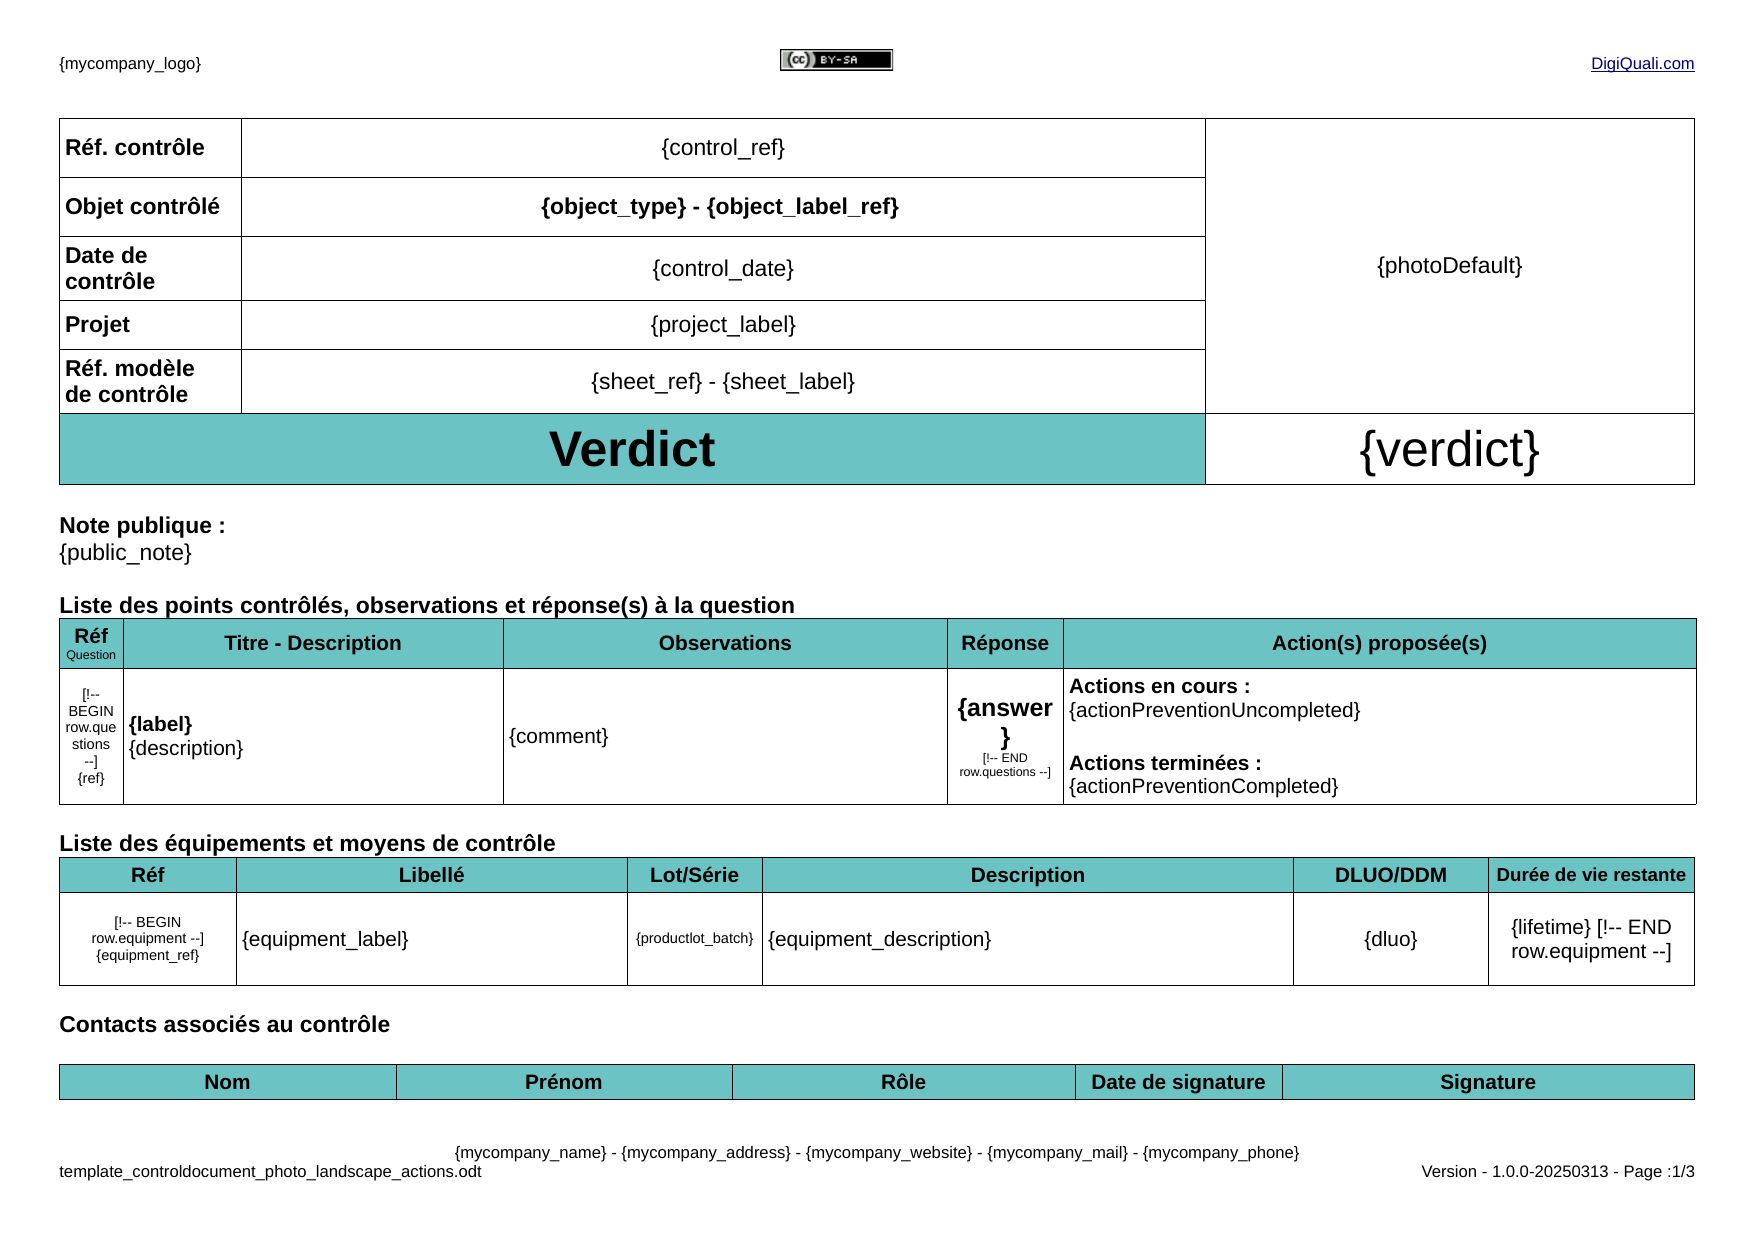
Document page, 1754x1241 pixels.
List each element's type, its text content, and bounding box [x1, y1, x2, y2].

table_header DLUO/DDM [1294, 858, 1488, 892]
table_cell [!-- BEGIN row.questions --] {ref} [60, 669, 123, 804]
table_header Observations [504, 619, 947, 668]
table_cell {control_date} [242, 237, 1205, 300]
table_header Libellé [237, 858, 627, 892]
table_cell Date de contrôle [60, 237, 241, 300]
table_header Durée de vie restante [1489, 858, 1694, 892]
table_cell {label} {description} [124, 669, 503, 804]
table_cell {object_type} - {object_label_ref} [242, 178, 1205, 236]
table_header {control_ref} [242, 119, 1205, 177]
picture [780, 49, 894, 71]
table_cell Objet contrôlé [60, 178, 241, 236]
table_cell {project_label} [242, 301, 1205, 349]
table_cell {dluo} [1294, 893, 1488, 984]
table_header {photoDefault} [1206, 119, 1694, 413]
table_header Réf Question [60, 619, 123, 668]
table_header Action(s) proposée(s) [1064, 619, 1696, 668]
table_header Réponse [948, 619, 1063, 668]
table_cell {sheet_ref} - {sheet_label} [242, 350, 1205, 413]
table_cell Réf. modèle de contrôle [60, 350, 241, 413]
table_cell {equipment_label} [237, 893, 627, 984]
table_cell {productlot_batch} [628, 893, 762, 984]
text Liste des équipements et moyens de contrôle [59, 830, 1695, 857]
text {public_note} [59, 539, 1695, 565]
table_cell {lifetime} [!-- END row.equipment --] [1489, 893, 1694, 984]
table_cell {answer} [!-- END row.questions --] [948, 669, 1063, 804]
table_header Rôle [733, 1065, 1075, 1099]
table_header Titre - Description [124, 619, 503, 668]
table_header Description [763, 858, 1293, 892]
table_header Lot/Série [628, 858, 762, 892]
table_cell [!-- BEGIN row.equipment --] {equipment_ref} [60, 893, 236, 984]
table_header Signature [1283, 1065, 1694, 1099]
table_cell Verdict [60, 414, 1205, 484]
table_cell Projet [60, 301, 241, 349]
table_header Nom [60, 1065, 396, 1099]
table_cell Actions en cours : {actionPreventionUncompleted} Actions terminées : {actionPreventionCompleted} [1064, 669, 1696, 804]
table_header Date de signature [1076, 1065, 1282, 1099]
table_header Réf [60, 858, 236, 892]
table_cell {equipment_description} [763, 893, 1293, 984]
text Contacts associés au contrôle [59, 1011, 1695, 1037]
text Liste des points contrôlés, observations et réponse(s) à la question [59, 592, 1695, 618]
table_header Réf. contrôle [60, 119, 241, 177]
text Note publique : [59, 512, 1695, 539]
table_header Prénom [397, 1065, 732, 1099]
table_cell {verdict} [1206, 414, 1694, 484]
table_cell {comment} [504, 669, 947, 804]
